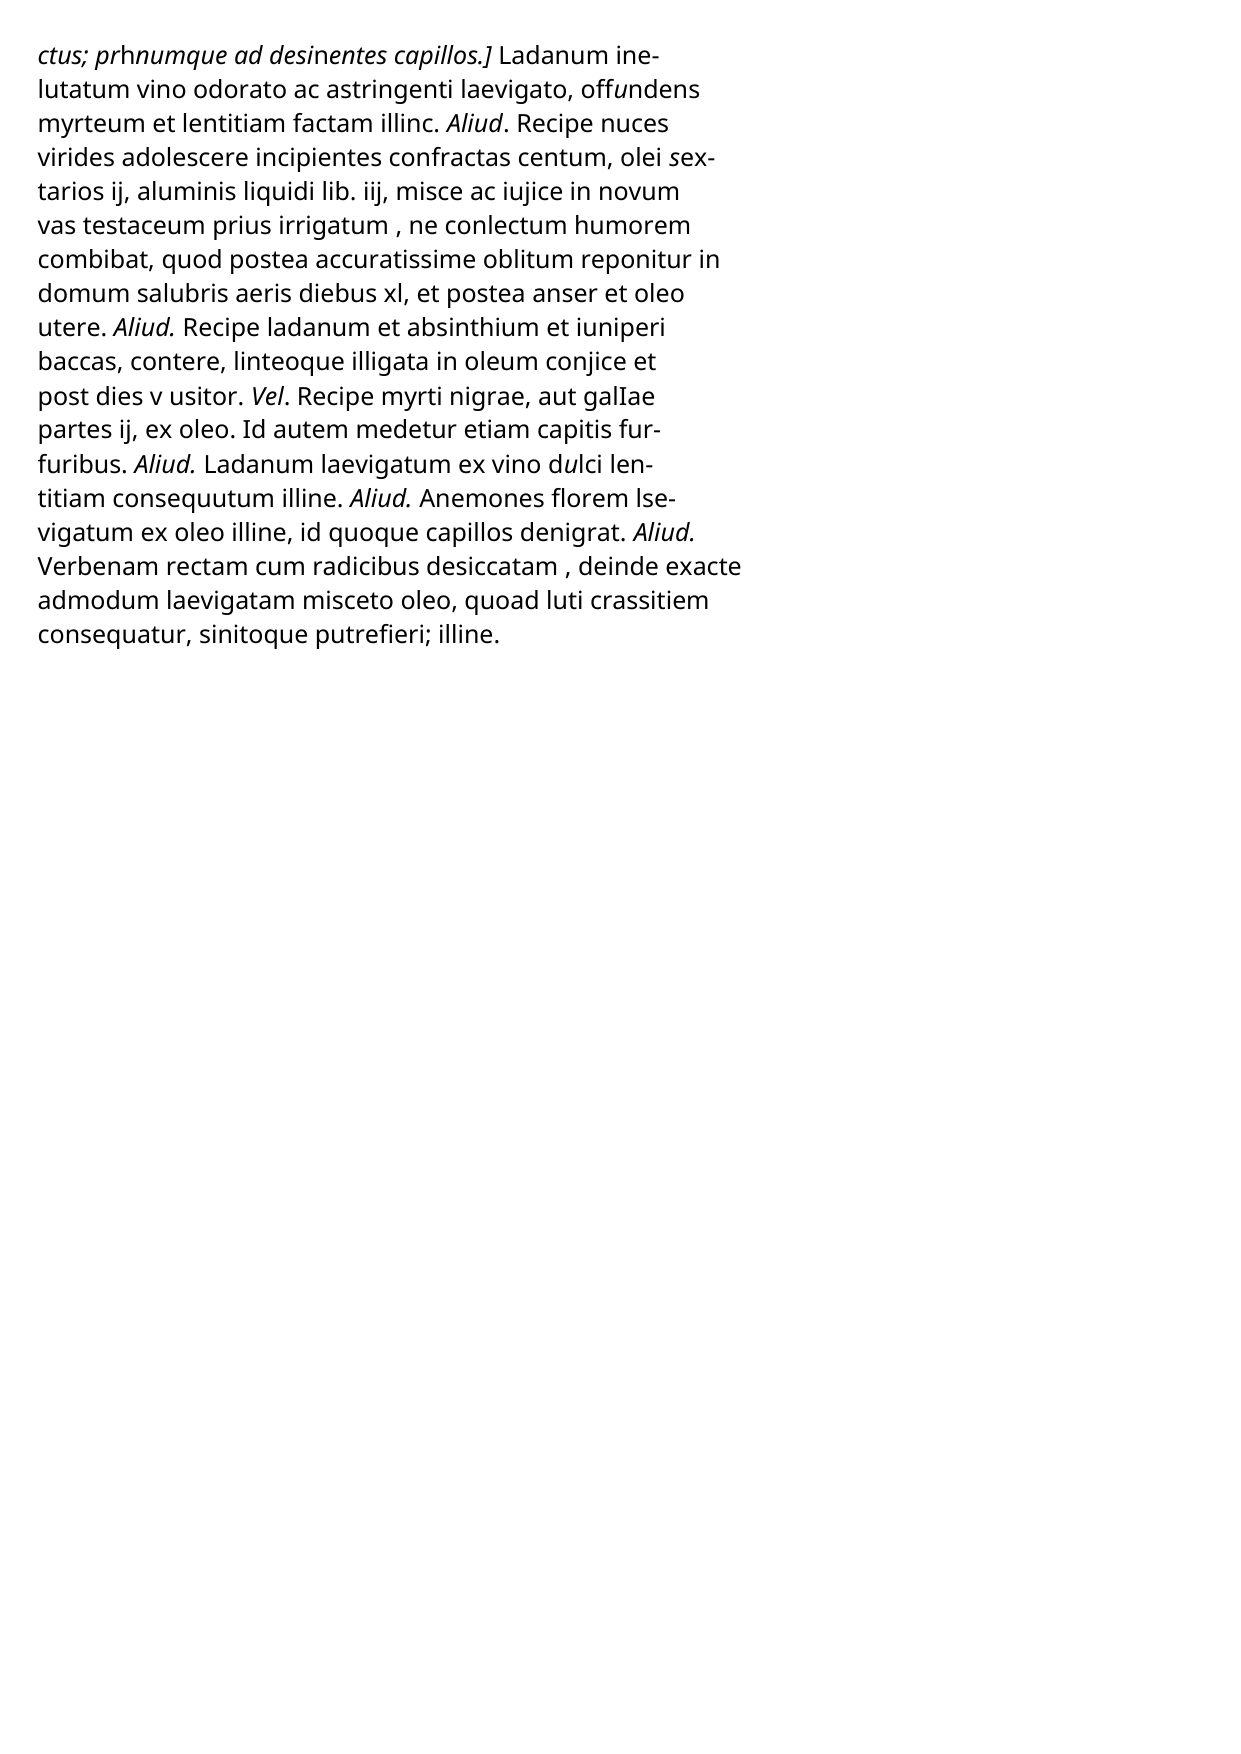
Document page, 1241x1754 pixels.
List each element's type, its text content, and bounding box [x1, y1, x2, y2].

text ctus; prhnumque ad desinentes capillos.] Ladanum ine- lutatum vino odorato ac astringenti laevigato, offundens myrteum et lentitiam factam illinc. Aliud. Recipe nuces virides adolescere incipientes confractas centum, olei sex- tarios ij, aluminis liquidi lib. iij, misce ac iujice in novum vas testaceum prius irrigatum , ne conlectum humorem combibat, quod postea accuratissime oblitum reponitur in domum salubris aeris diebus xl, et postea anser et oleo utere. Aliud. Recipe ladanum et absinthium et iuniperi baccas, contere, linteoque illigata in oleum conjice et post dies v usitor. Vel. Recipe myrti nigrae, aut galIae partes ij, ex oleo. Id autem medetur etiam capitis fur- furibus. Aliud. Ladanum laevigatum ex vino dulci len- titiam consequutum illine. Aliud. Anemones florem lse- vigatum ex oleo illine, id quoque capillos denigrat. Aliud. Verbenam rectam cum radicibus desiccatam , deinde exacte admodum laevigatam misceto oleo, quoad luti crassitiem consequatur, sinitoque putrefieri; illine. [37, 37, 1203, 651]
